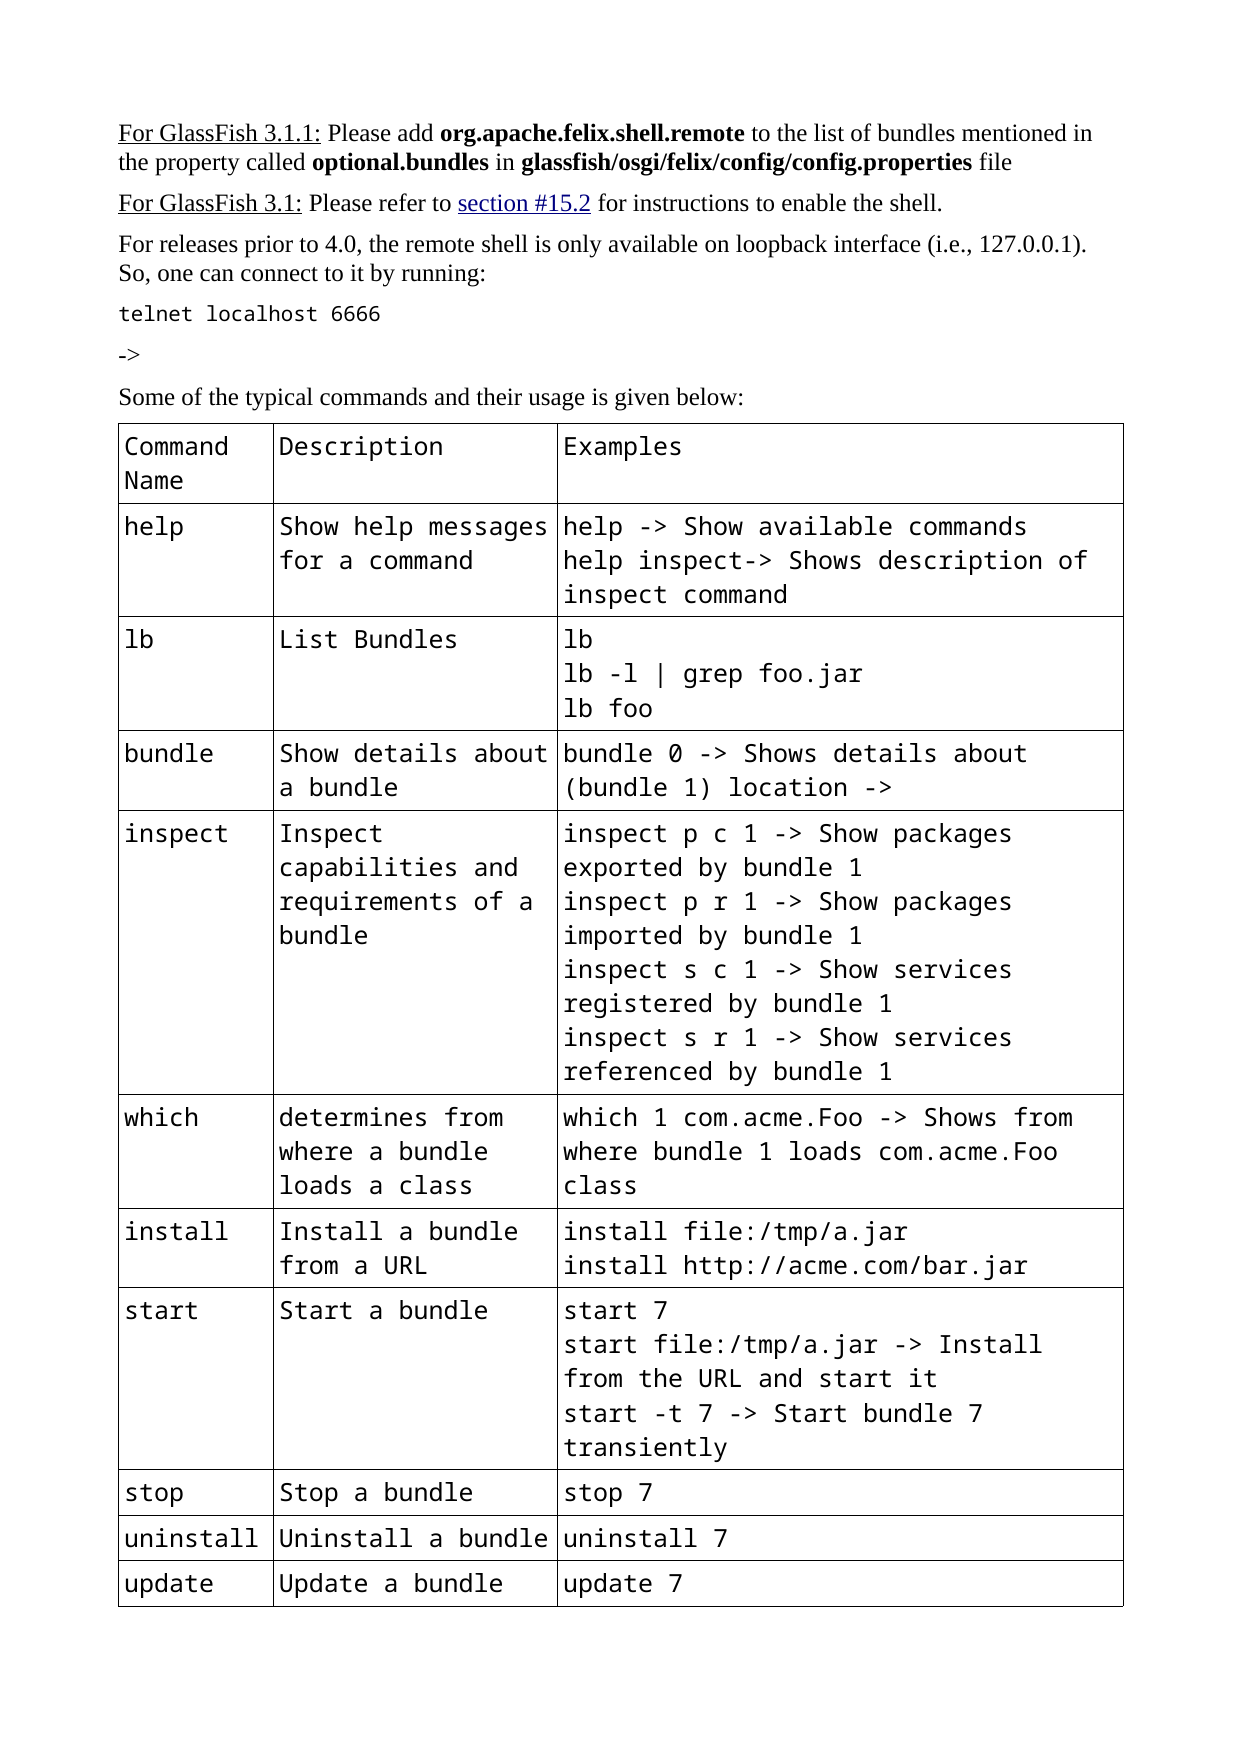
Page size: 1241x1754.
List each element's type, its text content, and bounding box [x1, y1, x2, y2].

table_cell bundle [119, 731, 273, 810]
text For releases prior to 4.0, the remote shell is only available on loopback interface (i.e., 127.0.0.1). So, one can connect to it by running: [118, 229, 1122, 287]
table_cell install [119, 1209, 273, 1287]
table_cell Inspect capabilities and requirements of a bundle [274, 811, 557, 1094]
table_cell determines from where a bundle loads a class [274, 1095, 557, 1207]
table_cell Stop a bundle [274, 1470, 557, 1515]
table_cell help [119, 504, 273, 616]
text Some of the typical commands and their usage is given below: [118, 382, 1122, 410]
text -> [118, 340, 1122, 369]
text For GlassFish 3.1: Please refer to section #15.2 for instructions to enable the shell. [118, 188, 1122, 217]
table_header Description [274, 424, 557, 502]
table_cell start [119, 1288, 273, 1469]
table_cell inspect [119, 811, 273, 1094]
table_cell stop [119, 1470, 273, 1515]
table_cell bundle 0 -> Shows details about (bundle 1) location -> [558, 731, 1123, 810]
table_cell which 1 com.acme.Foo -> Shows from where bundle 1 loads com.acme.Foo class [558, 1095, 1123, 1207]
text telnet localhost 6666 [118, 299, 1122, 328]
table_cell lb lb -l | grep foo.jar lb foo [558, 617, 1123, 730]
text For GlassFish 3.1.1: Please add org.apache.felix.shell.remote to the list of bundles mentioned in the property called optional.bundles in glassfish/osgi/felix/config/config.properties file [118, 118, 1122, 176]
table_header Command Name [119, 424, 273, 502]
table_cell stop 7 [558, 1470, 1123, 1515]
table_cell lb [119, 617, 273, 730]
table_cell Uninstall a bundle [274, 1516, 557, 1560]
table_cell uninstall 7 [558, 1516, 1123, 1560]
table_cell which [119, 1095, 273, 1207]
table_cell List Bundles [274, 617, 557, 730]
table_cell update 7 [558, 1561, 1123, 1606]
table_cell start 7 start file:/tmp/a.jar -> Install from the URL and start it start -t 7 -> Start bundle 7 transiently [558, 1288, 1123, 1469]
table_cell Show help messages for a command [274, 504, 557, 616]
table_cell install file:/tmp/a.jar install http://acme.com/bar.jar [558, 1209, 1123, 1287]
table_cell Install a bundle from a URL [274, 1209, 557, 1287]
table_header Examples [558, 424, 1123, 502]
table_cell inspect p c 1 -> Show packages exported by bundle 1 inspect p r 1 -> Show packages imported by bundle 1 inspect s c 1 -> Show services registered by bundle 1 inspect s r 1 -> Show services referenced by bundle 1 [558, 811, 1123, 1094]
table_cell Start a bundle [274, 1288, 557, 1469]
table_cell update [119, 1561, 273, 1606]
table_cell uninstall [119, 1516, 273, 1560]
table_cell help -> Show available commands help inspect-> Shows description of inspect command [558, 504, 1123, 616]
table_cell Show details about a bundle [274, 731, 557, 810]
table_cell Update a bundle [274, 1561, 557, 1606]
